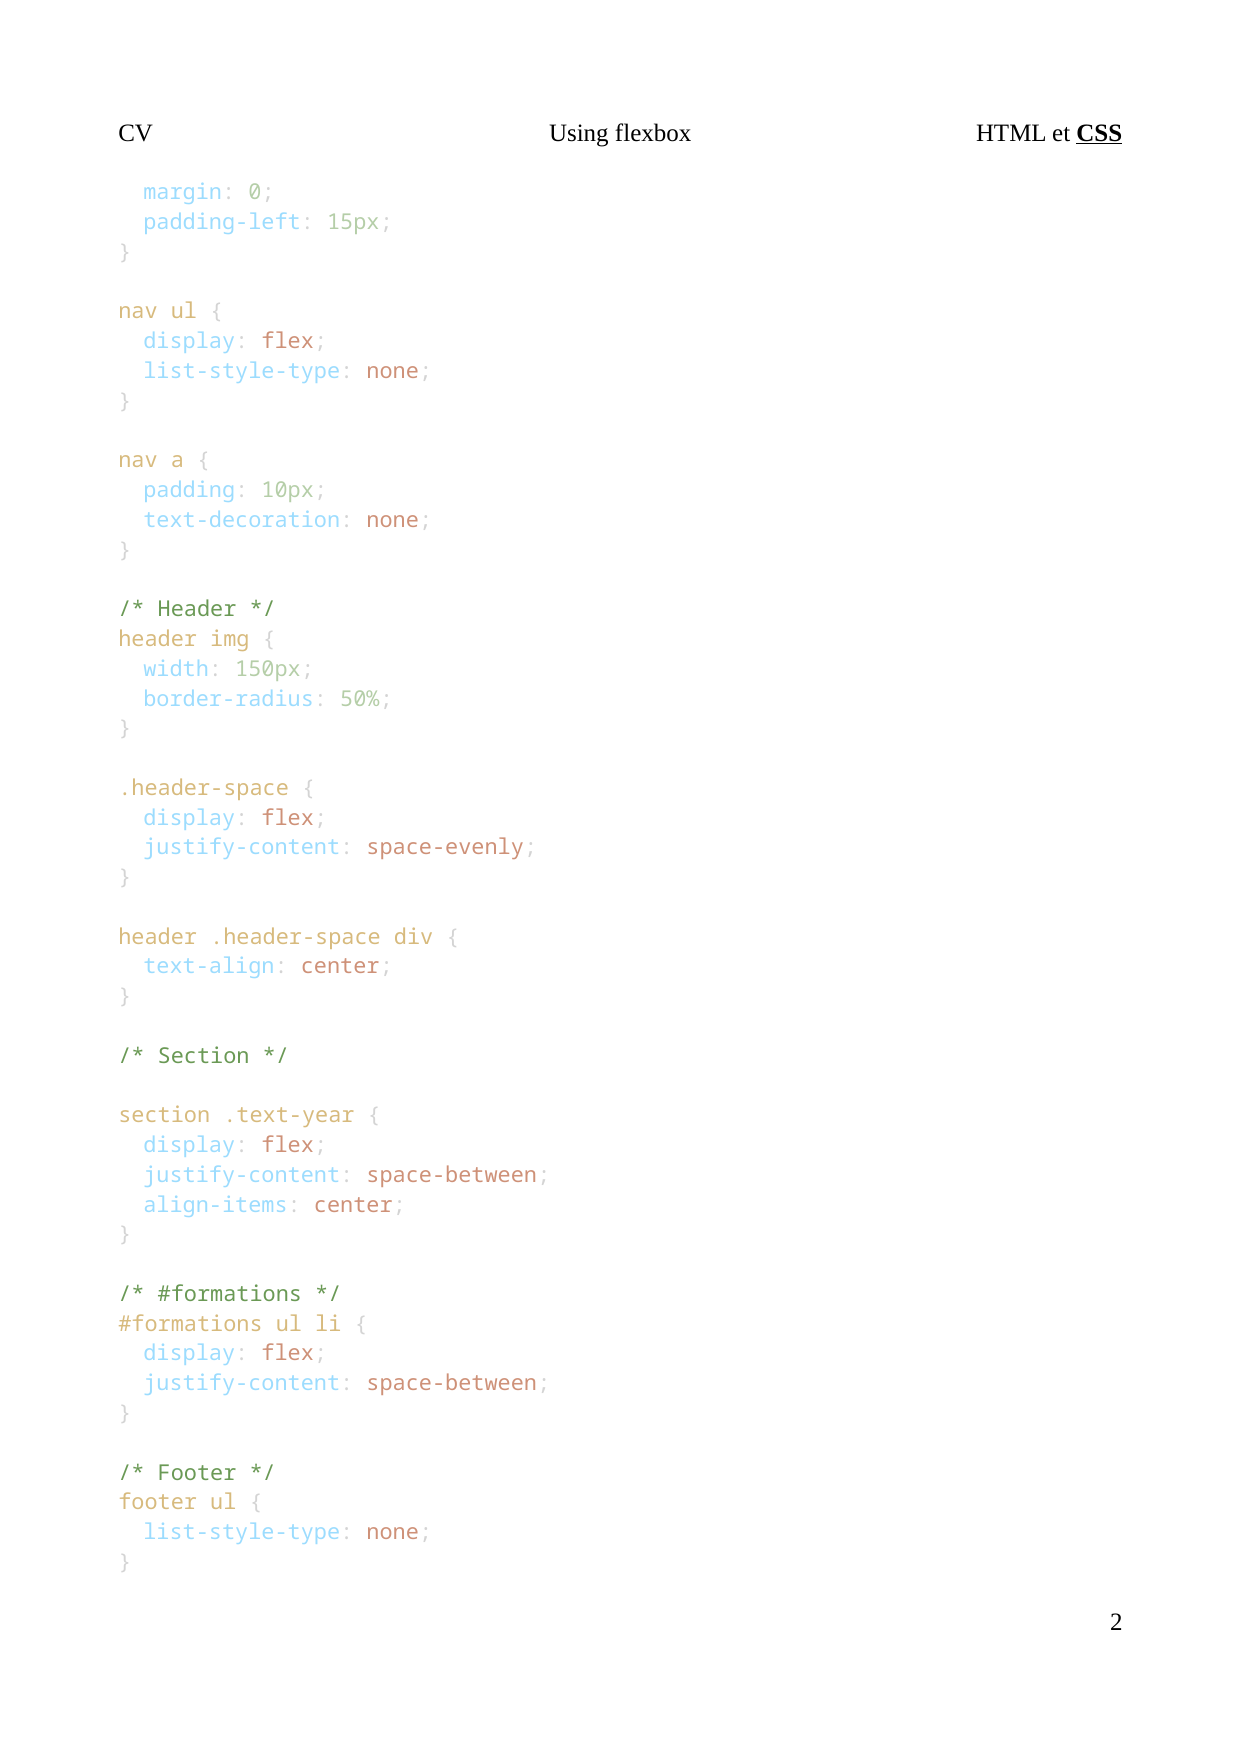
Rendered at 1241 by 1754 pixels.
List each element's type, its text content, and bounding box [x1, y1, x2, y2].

text } [118, 712, 1122, 742]
text /* Header */ [118, 593, 1122, 623]
text display: flex; [118, 1129, 1122, 1159]
text text-align: center; [118, 950, 1122, 980]
text text-decoration: none; [118, 504, 1122, 534]
text justify-content: space-evenly; [118, 831, 1122, 861]
text padding-left: 15px; [118, 206, 1122, 236]
text } [118, 385, 1122, 414]
text } [118, 1546, 1122, 1576]
text } [118, 980, 1122, 1010]
text } [118, 236, 1122, 266]
text section .text-year { [118, 1099, 1122, 1129]
text } [118, 1218, 1122, 1248]
text list-style-type: none; [118, 355, 1122, 385]
text .header-space { [118, 772, 1122, 802]
text align-items: center; [118, 1188, 1122, 1218]
text border-radius: 50%; [118, 682, 1122, 712]
text header img { [118, 623, 1122, 653]
text display: flex; [118, 325, 1122, 355]
text footer ul { [118, 1486, 1122, 1516]
text header .header-space div { [118, 921, 1122, 950]
text } [118, 1397, 1122, 1427]
text /* Footer */ [118, 1456, 1122, 1486]
text display: flex; [118, 802, 1122, 831]
text #formations ul li { [118, 1308, 1122, 1337]
text } [118, 534, 1122, 563]
text } [118, 861, 1122, 891]
text list-style-type: none; [118, 1516, 1122, 1546]
text justify-content: space-between; [118, 1367, 1122, 1397]
text /* #formations */ [118, 1278, 1122, 1308]
text /* Section */ [118, 1040, 1122, 1069]
text margin: 0; [118, 176, 1122, 206]
text width: 150px; [118, 653, 1122, 682]
text display: flex; [118, 1337, 1122, 1367]
text nav a { [118, 444, 1122, 474]
text nav ul { [118, 295, 1122, 325]
text justify-content: space-between; [118, 1159, 1122, 1188]
text padding: 10px; [118, 474, 1122, 504]
